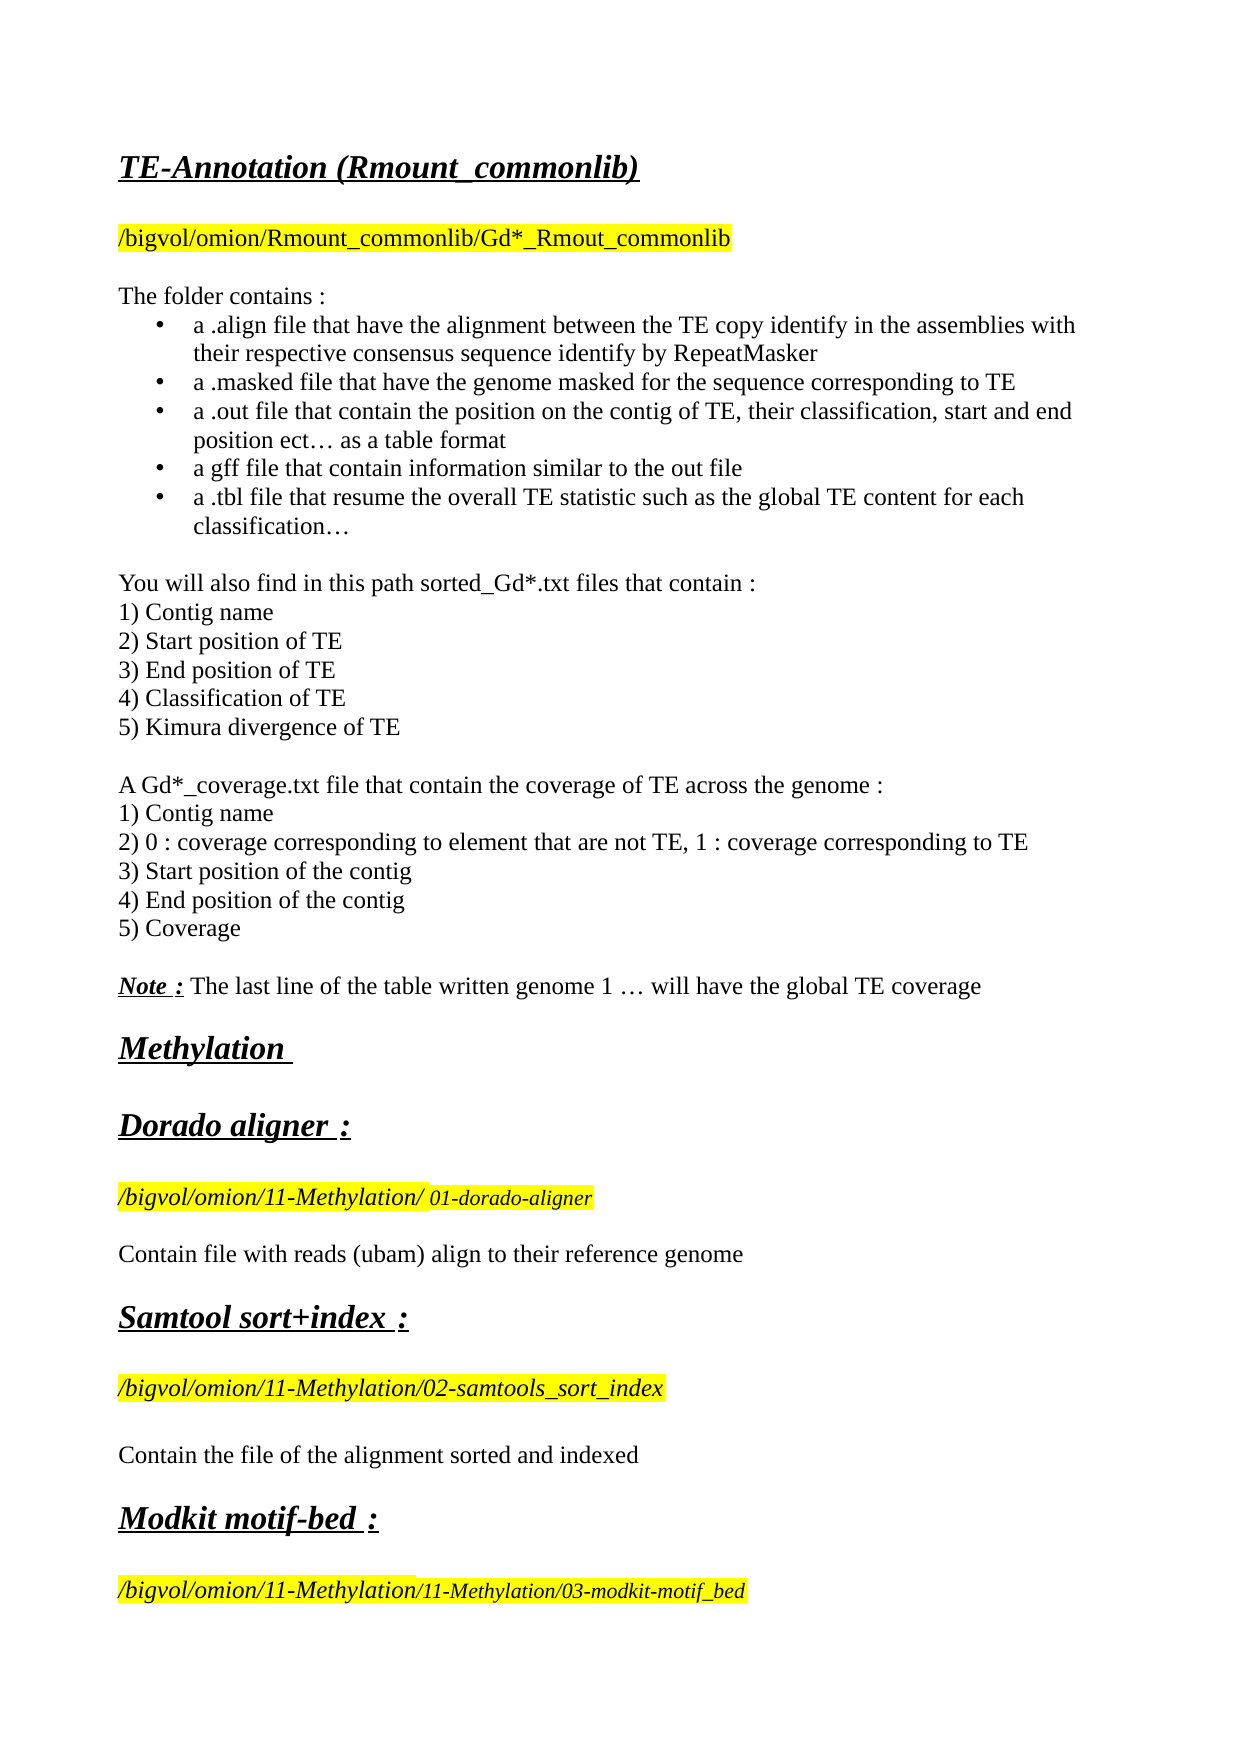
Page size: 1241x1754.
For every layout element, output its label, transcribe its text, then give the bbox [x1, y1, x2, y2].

text Modkit motif-bed : [118, 1498, 1122, 1536]
list a .align file that have the alignment between the TE copy identify in the assemblies with their respective consensus sequence identify by RepeatMasker [156, 310, 1122, 367]
text 3) Start position of the contig [118, 856, 1122, 885]
text 1) Contig name [118, 798, 1122, 827]
text Dorado aligner : [118, 1105, 1122, 1143]
table_header /bigvol/omion/11-Methylation/02-samtools_sort_index [118, 1374, 1122, 1402]
text Note : The last line of the table written genome 1 … will have the global TE coverage [118, 971, 1122, 1000]
text You will also find in this path sorted_Gd*.txt files that contain : [118, 568, 1122, 597]
list a .masked file that have the genome masked for the sequence corresponding to TE [156, 367, 1122, 396]
text TE-Annotation (Rmount_commonlib) [118, 147, 1122, 185]
text Methylation [118, 1028, 1122, 1067]
text 5) Kimura divergence of TE [118, 712, 1122, 741]
text 4) End position of the contig [118, 885, 1122, 913]
text Contain the file of the alignment sorted and indexed [118, 1441, 1122, 1469]
table_header /bigvol/omion/Rmount_commonlib/Gd*_Rmout_commonlib [118, 224, 1122, 252]
list a .out file that contain the position on the contig of TE, their classification, start and end position ect… as a table format [156, 396, 1122, 453]
text Contain file with reads (ubam) align to their reference genome [118, 1239, 1122, 1268]
table_header /bigvol/omion/11-Methylation/ 01-dorado-aligner [118, 1182, 1122, 1211]
text 2) Start position of TE [118, 626, 1122, 655]
list a gff file that contain information similar to the out file [156, 453, 1122, 482]
text The folder contains : [118, 281, 1122, 310]
text 3) End position of TE [118, 655, 1122, 683]
text Samtool sort+index : [118, 1297, 1122, 1335]
text 1) Contig name [118, 597, 1122, 626]
text 2) 0 : coverage corresponding to element that are not TE, 1 : coverage corresponding to TE [118, 827, 1122, 856]
list a .tbl file that resume the overall TE statistic such as the global TE content for each classification… [156, 482, 1122, 540]
text 5) Coverage [118, 913, 1122, 942]
text A Gd*_coverage.txt file that contain the coverage of TE across the genome : [118, 770, 1122, 798]
text 4) Classification of TE [118, 683, 1122, 712]
table_header /bigvol/omion/11-Methylation/11-Methylation/03-modkit-motif_bed [118, 1575, 1122, 1603]
